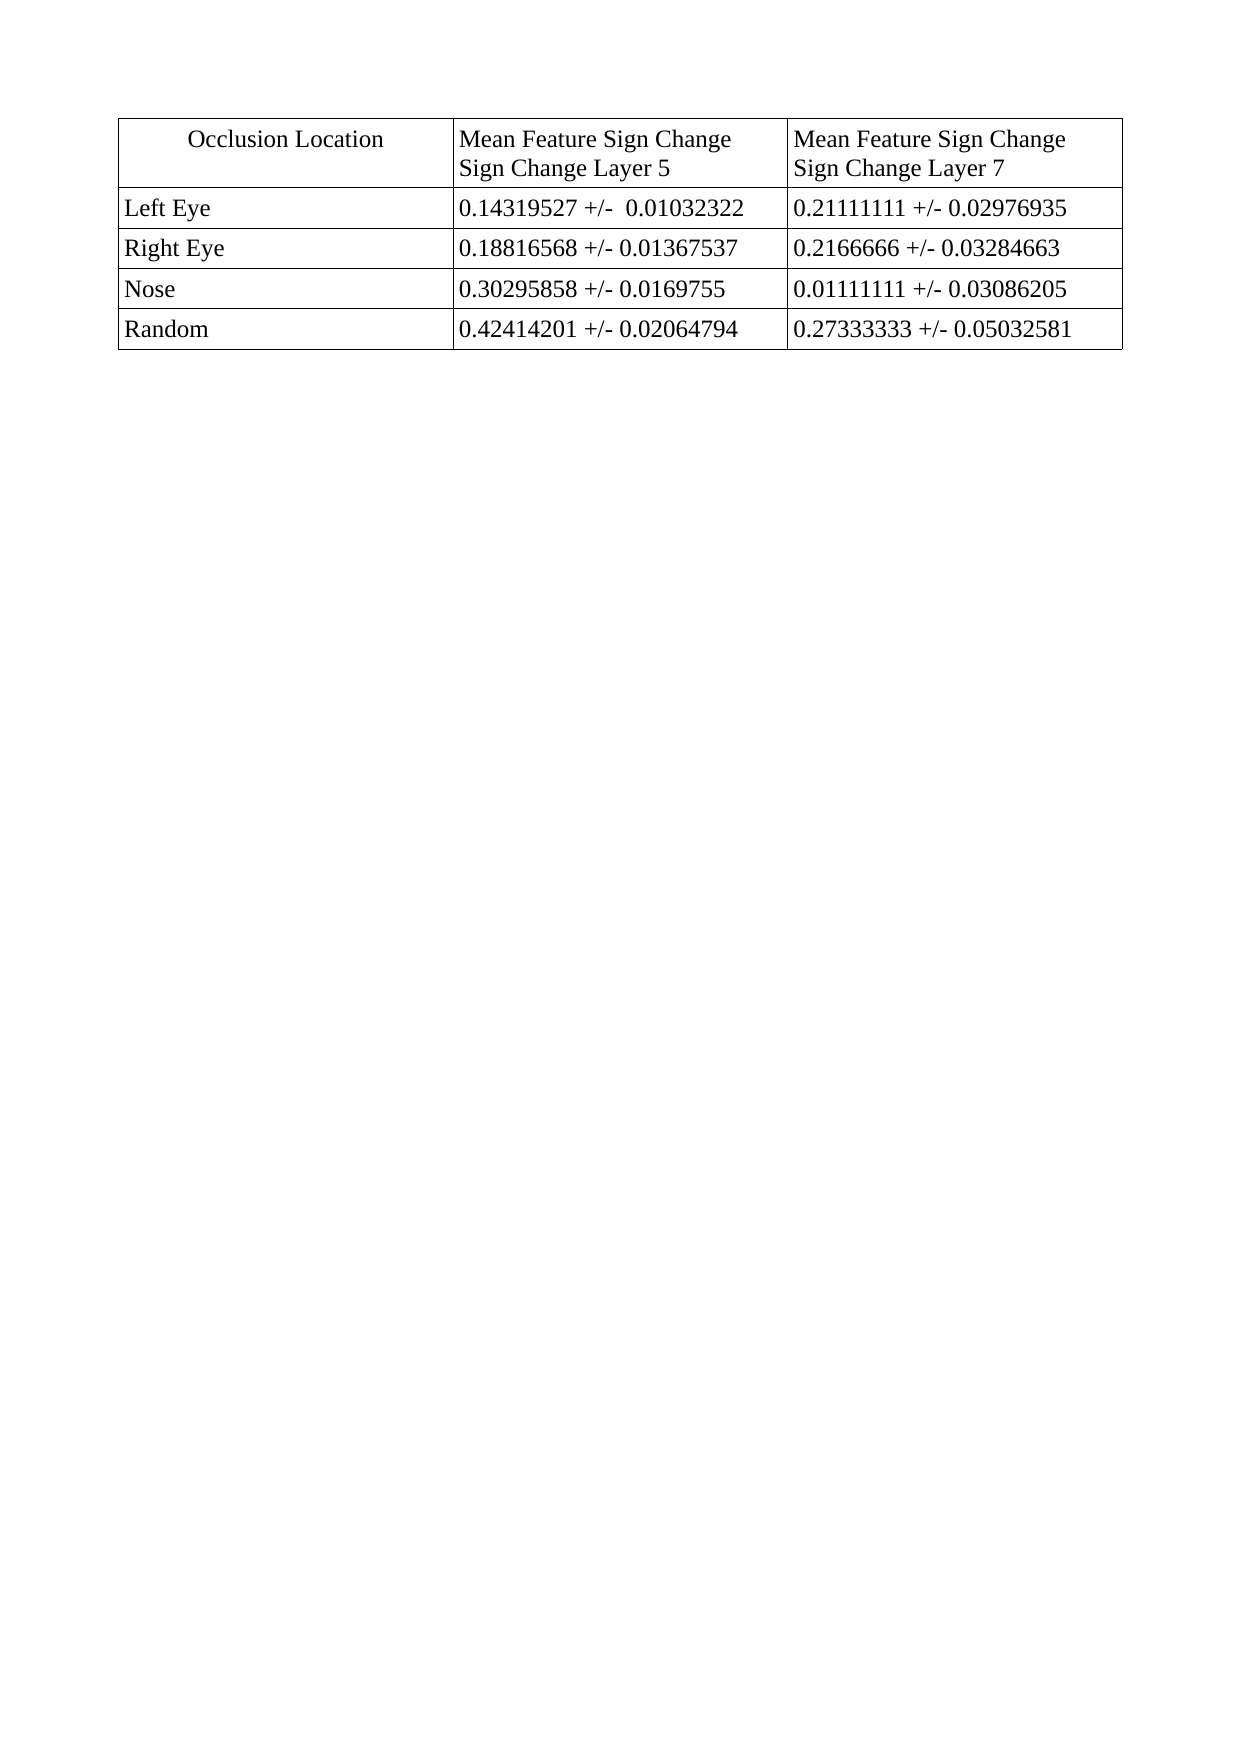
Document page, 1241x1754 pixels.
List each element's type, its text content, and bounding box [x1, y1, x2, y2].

table_cell 0.30295858 +/- 0.0169755 [454, 269, 787, 308]
table_cell 0.2166666 +/- 0.03284663 [788, 229, 1122, 268]
table_header Occlusion Location [119, 119, 453, 187]
table_cell Right Eye [119, 229, 453, 268]
table_header Mean Feature Sign Change Sign Change Layer 7 [788, 119, 1122, 187]
table_cell 0.18816568 +/- 0.01367537 [454, 229, 787, 268]
table_cell 0.14319527 +/- 0.01032322 [454, 188, 787, 227]
table_header 0.27333333 +/- 0.05032581 [788, 309, 1122, 348]
table_cell 0.01111111 +/- 0.03086205 [788, 269, 1122, 308]
table_cell 0.21111111 +/- 0.02976935 [788, 188, 1122, 227]
table_cell Nose [119, 269, 453, 308]
table_cell Left Eye [119, 188, 453, 227]
table_header 0.42414201 +/- 0.02064794 [454, 309, 787, 348]
table_header Mean Feature Sign Change Sign Change Layer 5 [454, 119, 787, 187]
table_header Random [119, 309, 453, 348]
